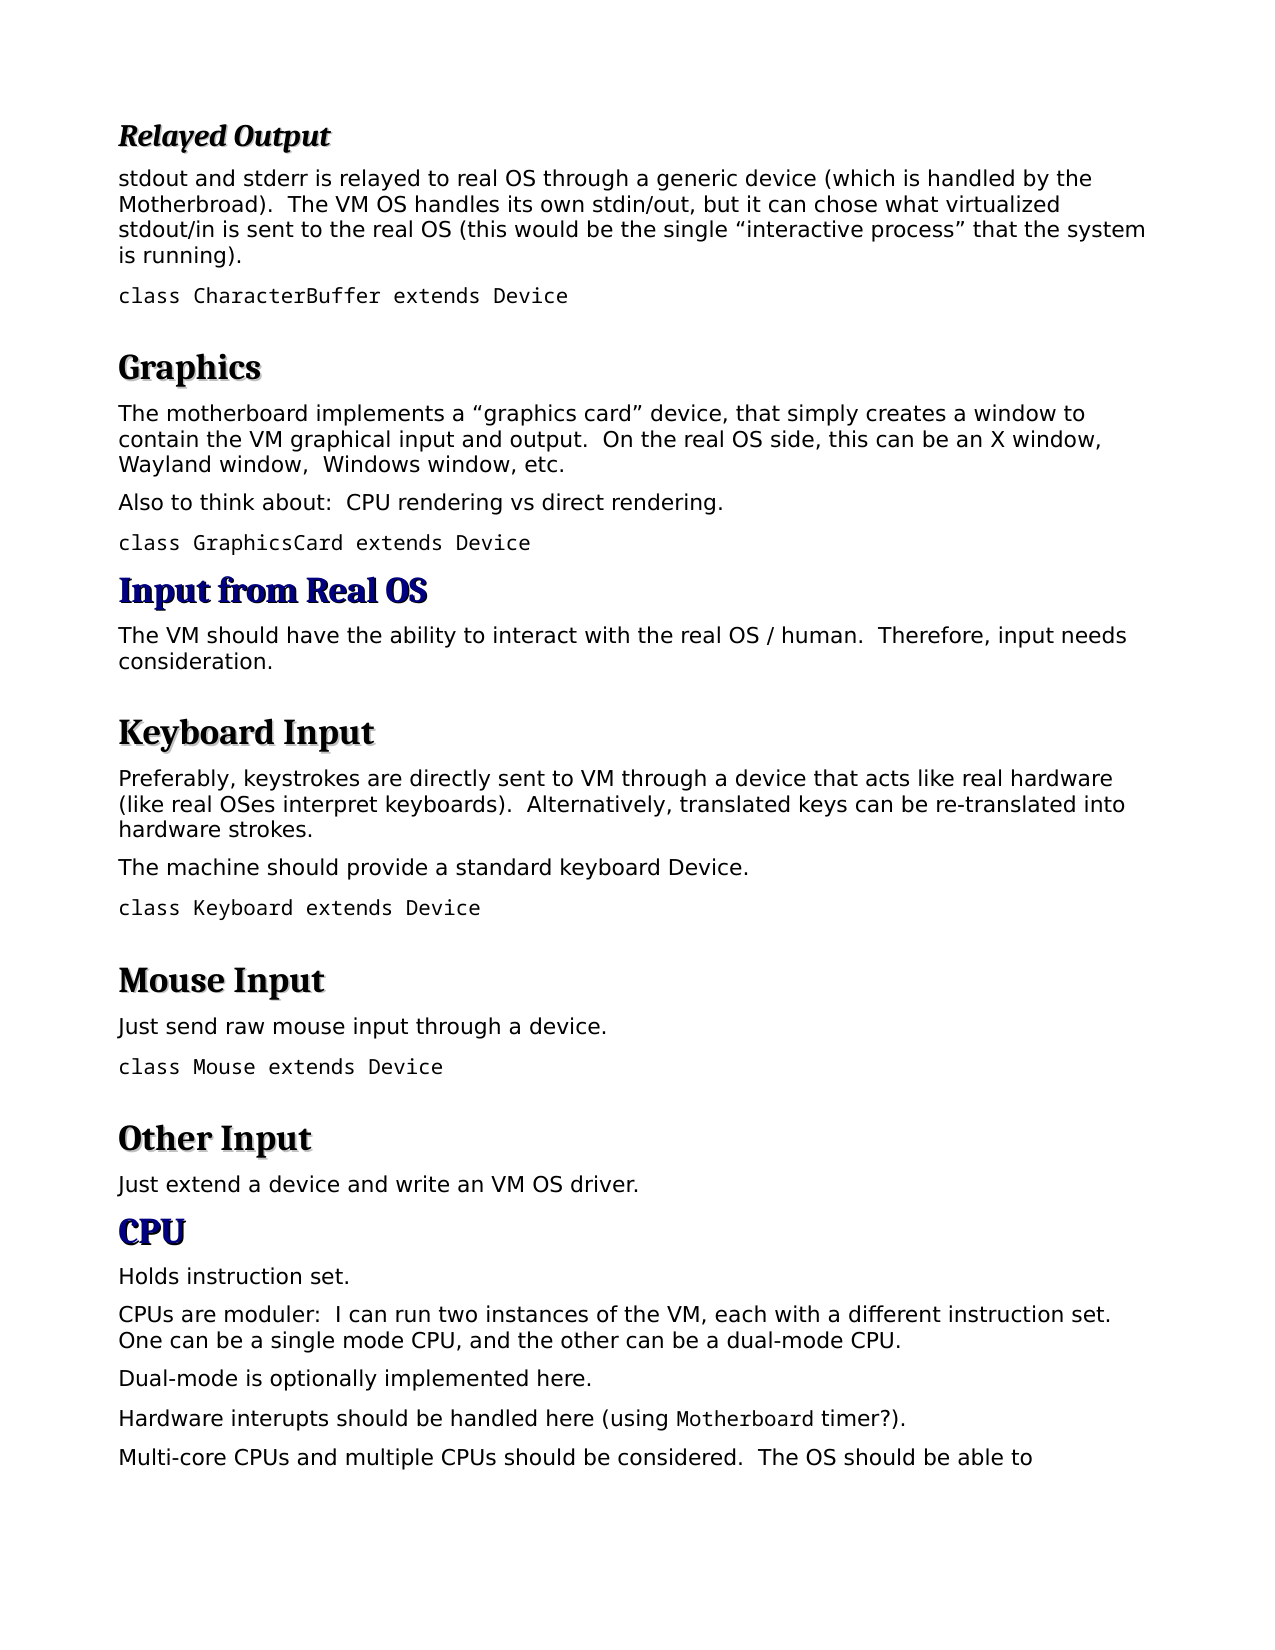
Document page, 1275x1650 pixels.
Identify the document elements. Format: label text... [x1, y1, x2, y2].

subtitle Graphics [118, 347, 1157, 389]
text class Keyboard extends Device [118, 893, 1157, 922]
text The machine should provide a standard keyboard Device. [118, 856, 1157, 881]
text Holds instruction set. [118, 1264, 1157, 1290]
subtitle Keyboard Input [118, 712, 1157, 754]
text The motherboard implements a “graphics card” device, that simply creates a window to contain the VM graphical input and output. On the real OS side, this can be an X window, Wayland window, Windows window, etc. [118, 401, 1157, 478]
subtitle Relayed Output [118, 118, 1157, 154]
text class CharacterBuffer extends Device [118, 281, 1157, 309]
text Hardware interupts should be handled here (using Motherboard timer?). [118, 1404, 1157, 1432]
text Dual-mode is optionally implemented here. [118, 1366, 1157, 1391]
subtitle CPU [118, 1210, 1157, 1252]
text CPUs are moduler: I can run two instances of the VM, each with a different instruction set. One can be a single mode CPU, and the other can be a dual-mode CPU. [118, 1302, 1157, 1353]
text class Mouse extends Device [118, 1052, 1157, 1080]
text stdout and stderr is relayed to real OS through a generic device (which is handled by the Motherbroad). The VM OS handles its own stdin/out, but it can chose what virtualized stdout/in is sent to the real OS (this would be the single “interactive process” that the system is running). [118, 166, 1157, 268]
text class GraphicsCard extends Device [118, 528, 1157, 557]
text Just extend a device and write an VM OS driver. [118, 1172, 1157, 1198]
text Just send raw mouse input through a device. [118, 1014, 1157, 1039]
text Multi-core CPUs and multiple CPUs should be considered. The OS should be able to [118, 1445, 1157, 1470]
subtitle Input from Real OS [118, 569, 1157, 611]
subtitle Other Input [118, 1118, 1157, 1160]
text The VM should have the ability to interact with the real OS / human. Therefore, input needs consideration. [118, 623, 1157, 674]
subtitle Mouse Input [118, 959, 1157, 1001]
text Preferably, keystrokes are directly sent to VM through a device that acts like real hardware (like real OSes interpret keyboards). Alternatively, translated keys can be re-translated into hardware strokes. [118, 766, 1157, 843]
text Also to think about: CPU rendering vs direct rendering. [118, 491, 1157, 516]
